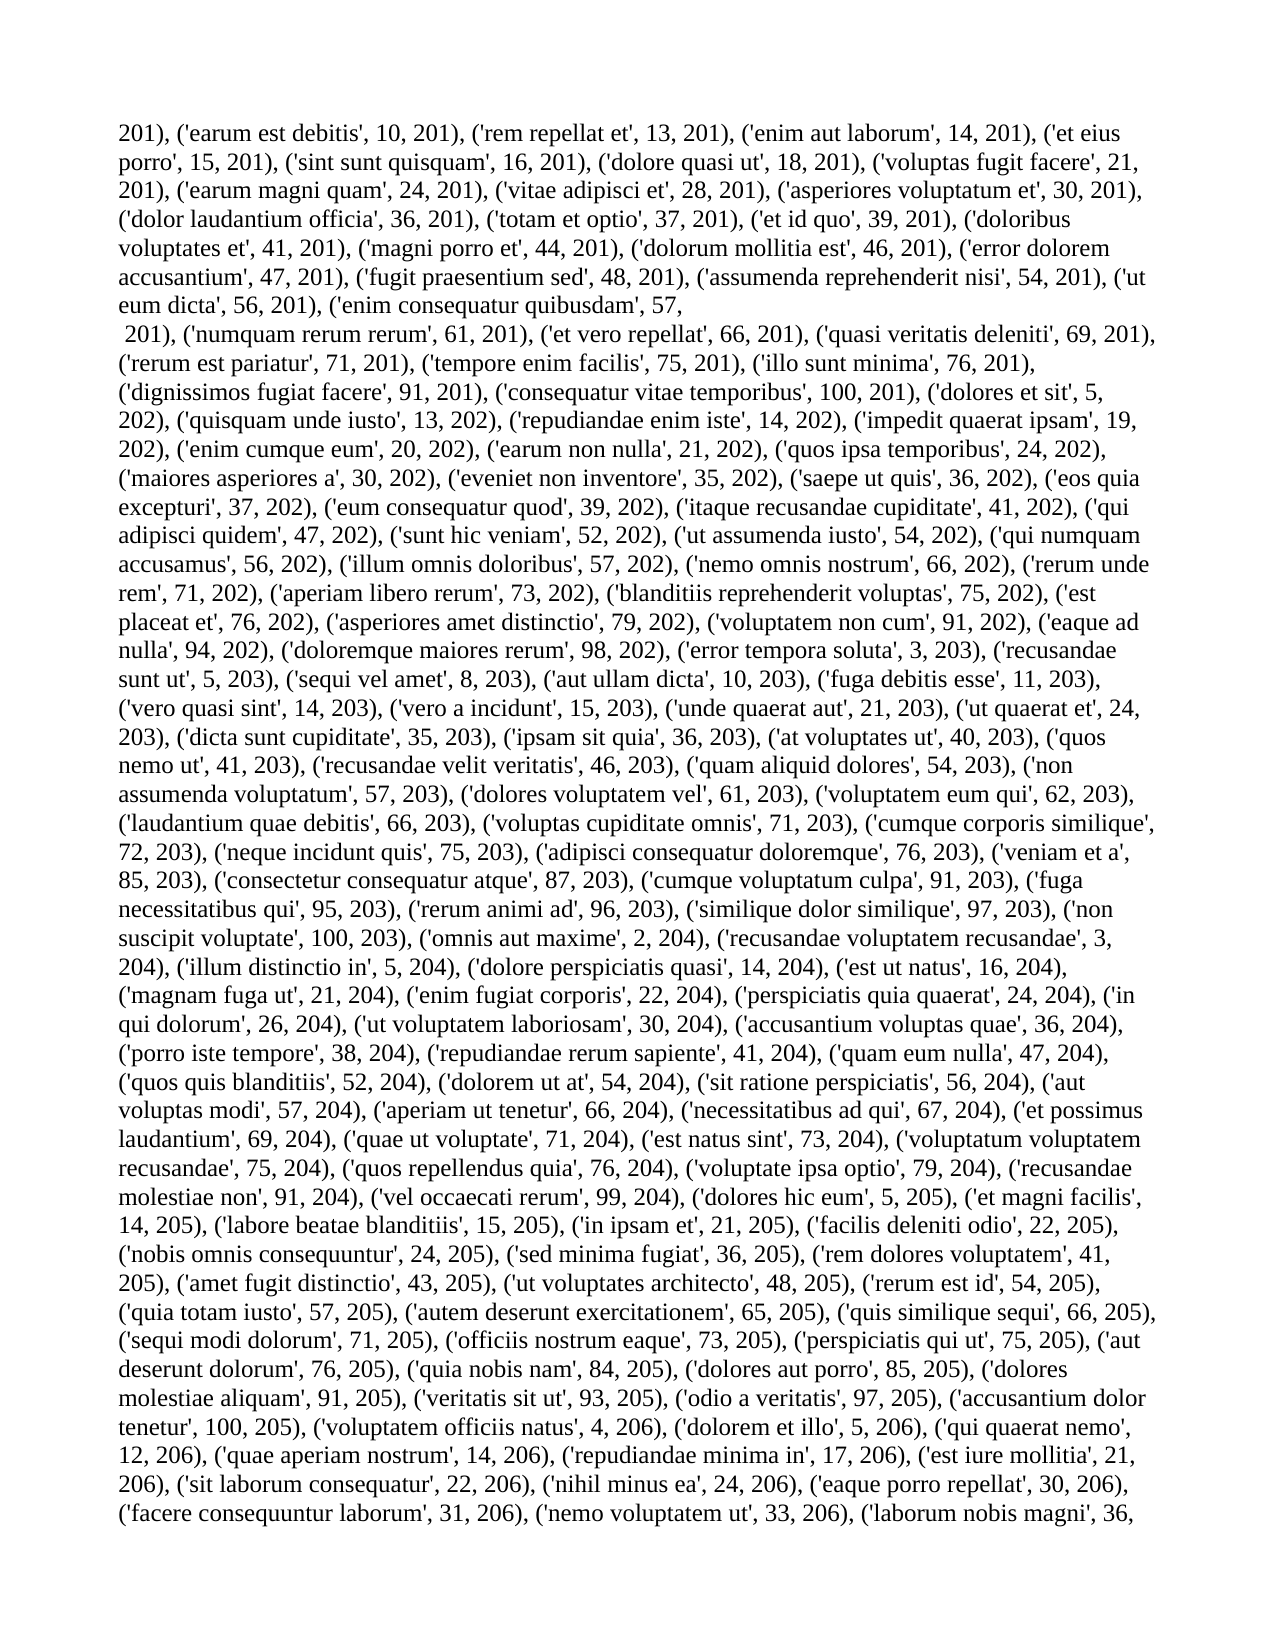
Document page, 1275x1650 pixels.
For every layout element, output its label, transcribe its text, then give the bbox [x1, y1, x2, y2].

text 201), ('earum est debitis', 10, 201), ('rem repellat et', 13, 201), ('enim aut laborum', 14, 201), ('et eius porro', 15, 201), ('sint sunt quisquam', 16, 201), ('dolore quasi ut', 18, 201), ('voluptas fugit facere', 21, 201), ('earum magni quam', 24, 201), ('vitae adipisci et', 28, 201), ('asperiores voluptatum et', 30, 201), ('dolor laudantium officia', 36, 201), ('totam et optio', 37, 201), ('et id quo', 39, 201), ('doloribus voluptates et', 41, 201), ('magni porro et', 44, 201), ('dolorum mollitia est', 46, 201), ('error dolorem accusantium', 47, 201), ('fugit praesentium sed', 48, 201), ('assumenda reprehenderit nisi', 54, 201), ('ut eum dicta', 56, 201), ('enim consequatur quibusdam', 57, [118, 118, 1157, 319]
text 201), ('numquam rerum rerum', 61, 201), ('et vero repellat', 66, 201), ('quasi veritatis deleniti', 69, 201), ('rerum est pariatur', 71, 201), ('tempore enim facilis', 75, 201), ('illo sunt minima', 76, 201), ('dignissimos fugiat facere', 91, 201), ('consequatur vitae temporibus', 100, 201), ('dolores et sit', 5, 202), ('quisquam unde iusto', 13, 202), ('repudiandae enim iste', 14, 202), ('impedit quaerat ipsam', 19, 202), ('enim cumque eum', 20, 202), ('earum non nulla', 21, 202), ('quos ipsa temporibus', 24, 202), ('maiores asperiores a', 30, 202), ('eveniet non inventore', 35, 202), ('saepe ut quis', 36, 202), ('eos quia excepturi', 37, 202), ('eum consequatur quod', 39, 202), ('itaque recusandae cupiditate', 41, 202), ('qui adipisci quidem', 47, 202), ('sunt hic veniam', 52, 202), ('ut assumenda iusto', 54, 202), ('qui numquam accusamus', 56, 202), ('illum omnis doloribus', 57, 202), ('nemo omnis nostrum', 66, 202), ('rerum unde rem', 71, 202), ('aperiam libero rerum', 73, 202), ('blanditiis reprehenderit voluptas', 75, 202), ('est placeat et', 76, 202), ('asperiores amet distinctio', 79, 202), ('voluptatem non cum', 91, 202), ('eaque ad nulla', 94, 202), ('doloremque maiores rerum', 98, 202), ('error tempora soluta', 3, 203), ('recusandae sunt ut', 5, 203), ('sequi vel amet', 8, 203), ('aut ullam dicta', 10, 203), ('fuga debitis esse', 11, 203), ('vero quasi sint', 14, 203), ('vero a incidunt', 15, 203), ('unde quaerat aut', 21, 203), ('ut quaerat et', 24, 203), ('dicta sunt cupiditate', 35, 203), ('ipsam sit quia', 36, 203), ('at voluptates ut', 40, 203), ('quos nemo ut', 41, 203), ('recusandae velit veritatis', 46, 203), ('quam aliquid dolores', 54, 203), ('non assumenda voluptatum', 57, 203), ('dolores voluptatem vel', 61, 203), ('voluptatem eum qui', 62, 203), ('laudantium quae debitis', 66, 203), ('voluptas cupiditate omnis', 71, 203), ('cumque corporis similique', 72, 203), ('neque incidunt quis', 75, 203), ('adipisci consequatur doloremque', 76, 203), ('veniam et a', 85, 203), ('consectetur consequatur atque', 87, 203), ('cumque voluptatum culpa', 91, 203), ('fuga necessitatibus qui', 95, 203), ('rerum animi ad', 96, 203), ('similique dolor similique', 97, 203), ('non suscipit voluptate', 100, 203), ('omnis aut maxime', 2, 204), ('recusandae voluptatem recusandae', 3, 204), ('illum distinctio in', 5, 204), ('dolore perspiciatis quasi', 14, 204), ('est ut natus', 16, 204), ('magnam fuga ut', 21, 204), ('enim fugiat corporis', 22, 204), ('perspiciatis quia quaerat', 24, 204), ('in qui dolorum', 26, 204), ('ut voluptatem laboriosam', 30, 204), ('accusantium voluptas quae', 36, 204), ('porro iste tempore', 38, 204), ('repudiandae rerum sapiente', 41, 204), ('quam eum nulla', 47, 204), ('quos quis blanditiis', 52, 204), ('dolorem ut at', 54, 204), ('sit ratione perspiciatis', 56, 204), ('aut voluptas modi', 57, 204), ('aperiam ut tenetur', 66, 204), ('necessitatibus ad qui', 67, 204), ('et possimus laudantium', 69, 204), ('quae ut voluptate', 71, 204), ('est natus sint', 73, 204), ('voluptatum voluptatem recusandae', 75, 204), ('quos repellendus quia', 76, 204), ('voluptate ipsa optio', 79, 204), ('recusandae molestiae non', 91, 204), ('vel occaecati rerum', 99, 204), ('dolores hic eum', 5, 205), ('et magni facilis', 14, 205), ('labore beatae blanditiis', 15, 205), ('in ipsam et', 21, 205), ('facilis deleniti odio', 22, 205), ('nobis omnis consequuntur', 24, 205), ('sed minima fugiat', 36, 205), ('rem dolores voluptatem', 41, 205), ('amet fugit distinctio', 43, 205), ('ut voluptates architecto', 48, 205), ('rerum est id', 54, 205), ('quia totam iusto', 57, 205), ('autem deserunt exercitationem', 65, 205), ('quis similique sequi', 66, 205), ('sequi modi dolorum', 71, 205), ('officiis nostrum eaque', 73, 205), ('perspiciatis qui ut', 75, 205), ('aut deserunt dolorum', 76, 205), ('quia nobis nam', 84, 205), ('dolores aut porro', 85, 205), ('dolores molestiae aliquam', 91, 205), ('veritatis sit ut', 93, 205), ('odio a veritatis', 97, 205), ('accusantium dolor tenetur', 100, 205), ('voluptatem officiis natus', 4, 206), ('dolorem et illo', 5, 206), ('qui quaerat nemo', 12, 206), ('quae aperiam nostrum', 14, 206), ('repudiandae minima in', 17, 206), ('est iure mollitia', 21, 206), ('sit laborum consequatur', 22, 206), ('nihil minus ea', 24, 206), ('eaque porro repellat', 30, 206), ('facere consequuntur laborum', 31, 206), ('nemo voluptatem ut', 33, 206), ('laborum nobis magni', 36, [118, 319, 1157, 1527]
